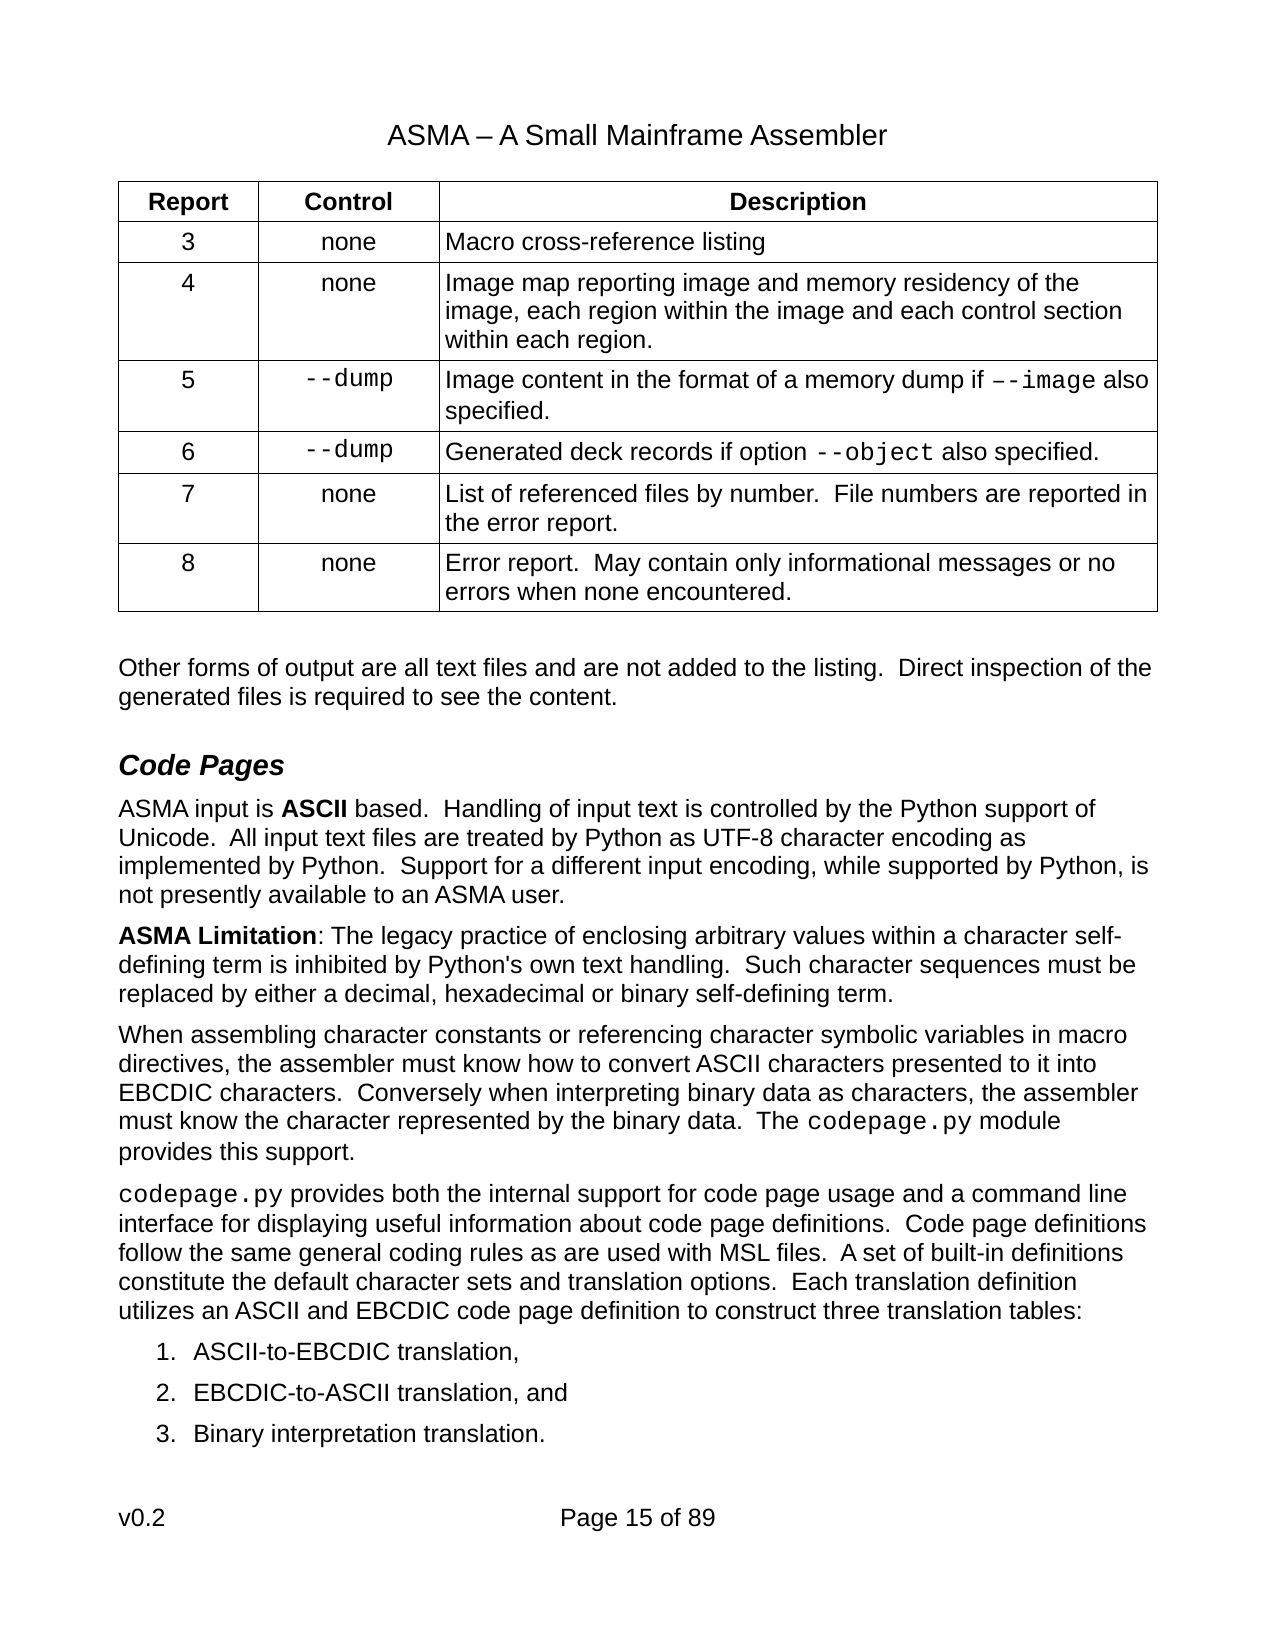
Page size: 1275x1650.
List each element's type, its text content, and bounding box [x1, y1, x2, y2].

table_cell 3 [119, 222, 258, 262]
text codepage.py provides both the internal support for code page usage and a command line interface for displaying useful information about code page definitions. Code page definitions follow the same general coding rules as are used with MSL files. A set of built-in definitions constitute the default character sets and translation options. Each translation definition utilizes an ASCII and EBCDIC code page definition to construct three translation tables: [118, 1178, 1157, 1324]
table_cell 4 [119, 263, 258, 359]
list ASCII-to-EBCDIC translation, [156, 1337, 1157, 1366]
list EBCDIC-to-ASCII translation, and [156, 1378, 1157, 1407]
table_header Control [259, 182, 439, 221]
text When assembling character constants or referencing character symbolic variables in macro directives, the assembler must know how to convert ASCII characters presented to it into EBCDIC characters. Conversely when interpreting binary data as characters, the assembler must know the character represented by the binary data. The codepage.py module provides this support. [118, 1020, 1157, 1166]
table_cell Image map reporting image and memory residency of the image, each region within the image and each control section within each region. [440, 263, 1157, 359]
table_cell none [259, 222, 439, 262]
table_cell Macro cross-reference listing [440, 222, 1157, 262]
table_cell --dump [259, 361, 439, 431]
table_cell 6 [119, 432, 258, 473]
text Other forms of output are all text files and are not added to the listing. Direct inspection of the generated files is required to see the content. [118, 653, 1157, 710]
table_cell none [259, 474, 439, 542]
table_cell Image content in the format of a memory dump if –-image also specified. [440, 361, 1157, 431]
table_cell Generated deck records if option --object also specified. [440, 432, 1157, 473]
list Binary interpretation translation. [156, 1419, 1157, 1448]
table_header Report [119, 182, 258, 221]
table_cell Error report. May contain only informational messages or no errors when none encountered. [440, 544, 1157, 611]
table_cell none [259, 263, 439, 359]
table_cell none [259, 544, 439, 611]
table_cell List of referenced files by number. File numbers are reported in the error report. [440, 474, 1157, 542]
table_cell 8 [119, 544, 258, 611]
table_header Description [440, 182, 1157, 221]
table_cell 5 [119, 361, 258, 431]
text ASMA input is ASCII based. Handling of input text is controlled by the Python support of Unicode. All input text files are treated by Python as UTF-8 character encoding as implemented by Python. Support for a different input encoding, while supported by Python, is not presently available to an ASMA user. [118, 794, 1157, 909]
text ASMA Limitation: The legacy practice of enclosing arbitrary values within a character self-defining term is inhibited by Python's own text handling. Such character sequences must be replaced by either a decimal, hexadecimal or binary self-defining term. [118, 921, 1157, 1008]
table_cell 7 [119, 474, 258, 542]
table_cell --dump [259, 432, 439, 473]
subtitle Code Pages [118, 748, 1157, 781]
